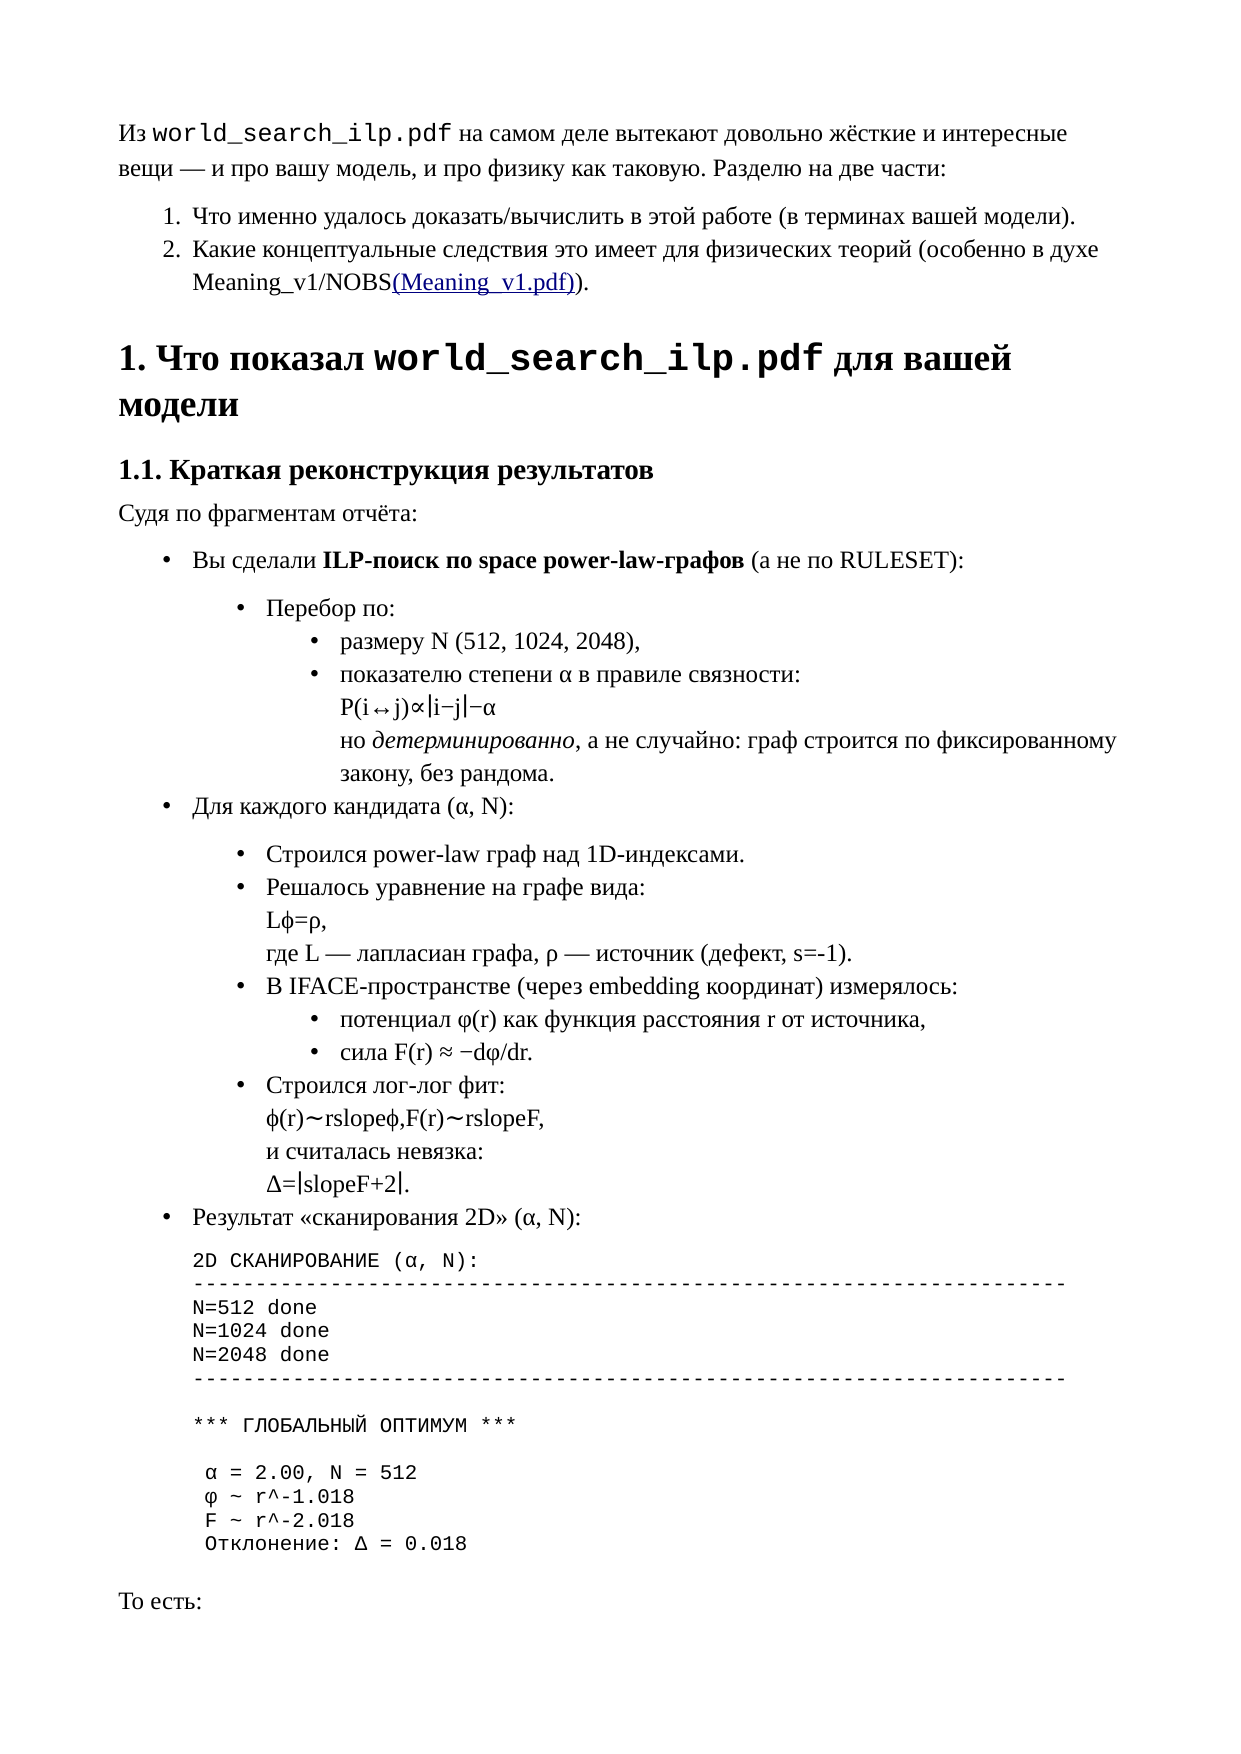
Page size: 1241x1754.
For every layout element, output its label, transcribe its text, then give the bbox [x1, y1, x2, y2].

list N=512 done [162, 1297, 1122, 1321]
text Судя по фрагментам отчёта: [118, 498, 1122, 527]
list F ~ r^-2.018 [162, 1510, 1122, 1533]
list потенциал φ(r) как функция расстояния r от источника, [310, 1004, 1122, 1033]
list показателю степени α в правиле связности: P(i↔j)∝∣i−j∣−α но детерминированно, а не случайно: граф строится по фиксированному закону, без рандома. [310, 659, 1122, 787]
list Отклонение: Δ = 0.018 [162, 1533, 1122, 1557]
list ---------------------------------------------------------------------- [162, 1273, 1122, 1297]
list 2D СКАНИРОВАНИЕ (α, N): [162, 1249, 1122, 1273]
list φ ~ r^-1.018 [162, 1486, 1122, 1510]
list Результат «сканирования 2D» (α, N): [162, 1202, 1122, 1231]
list сила F(r) ≈ −dφ/dr. [310, 1037, 1122, 1066]
list В IFACE‑пространстве (через embedding координат) измерялось: [236, 971, 1122, 999]
subtitle 1.1. Краткая реконструкция результатов [118, 452, 1122, 485]
list Перебор по: [236, 593, 1122, 622]
list Строился лог‑лог фит: ϕ(r)∼rslopeϕ,F(r)∼rslopeF, и считалась невязка: Δ=∣slopeF+2∣. [236, 1070, 1122, 1198]
text То есть: [118, 1586, 1122, 1615]
list Вы сделали ILP‑поиск по space power‑law‑графов (а не по RULESET): [162, 545, 1122, 574]
list Что именно удалось доказать/вычислить в этой работе (в терминах вашей модели). [162, 201, 1122, 229]
list Решалось уравнение на графе вида: Lϕ=ρ, где L — лапласиан графа, ρ — источник (дефект, s=-1). [236, 872, 1122, 967]
list α = 2.00, N = 512 [162, 1462, 1122, 1486]
list Строился power‑law граф над 1D‑индексами. [236, 839, 1122, 867]
subtitle 1. Что показал world_search_ilp.pdf для вашей модели [118, 335, 1122, 425]
list размеру N (512, 1024, 2048), [310, 626, 1122, 655]
list ---------------------------------------------------------------------- [162, 1368, 1122, 1391]
list *** ГЛОБАЛЬНЫЙ ОПТИМУМ *** [162, 1415, 1122, 1439]
list N=2048 done [162, 1344, 1122, 1368]
list Для каждого кандидата (α, N): [162, 791, 1122, 820]
list N=1024 done [162, 1321, 1122, 1344]
text Из world_search_ilp.pdf на самом деле вытекают довольно жёсткие и интересные вещи — и про вашу модель, и про физику как таковую. Разделю на две части: [118, 118, 1122, 182]
list Какие концептуальные следствия это имеет для физических теорий (особенно в духе Meaning_v1/NOBS(Meaning_v1.pdf)). [162, 234, 1122, 296]
